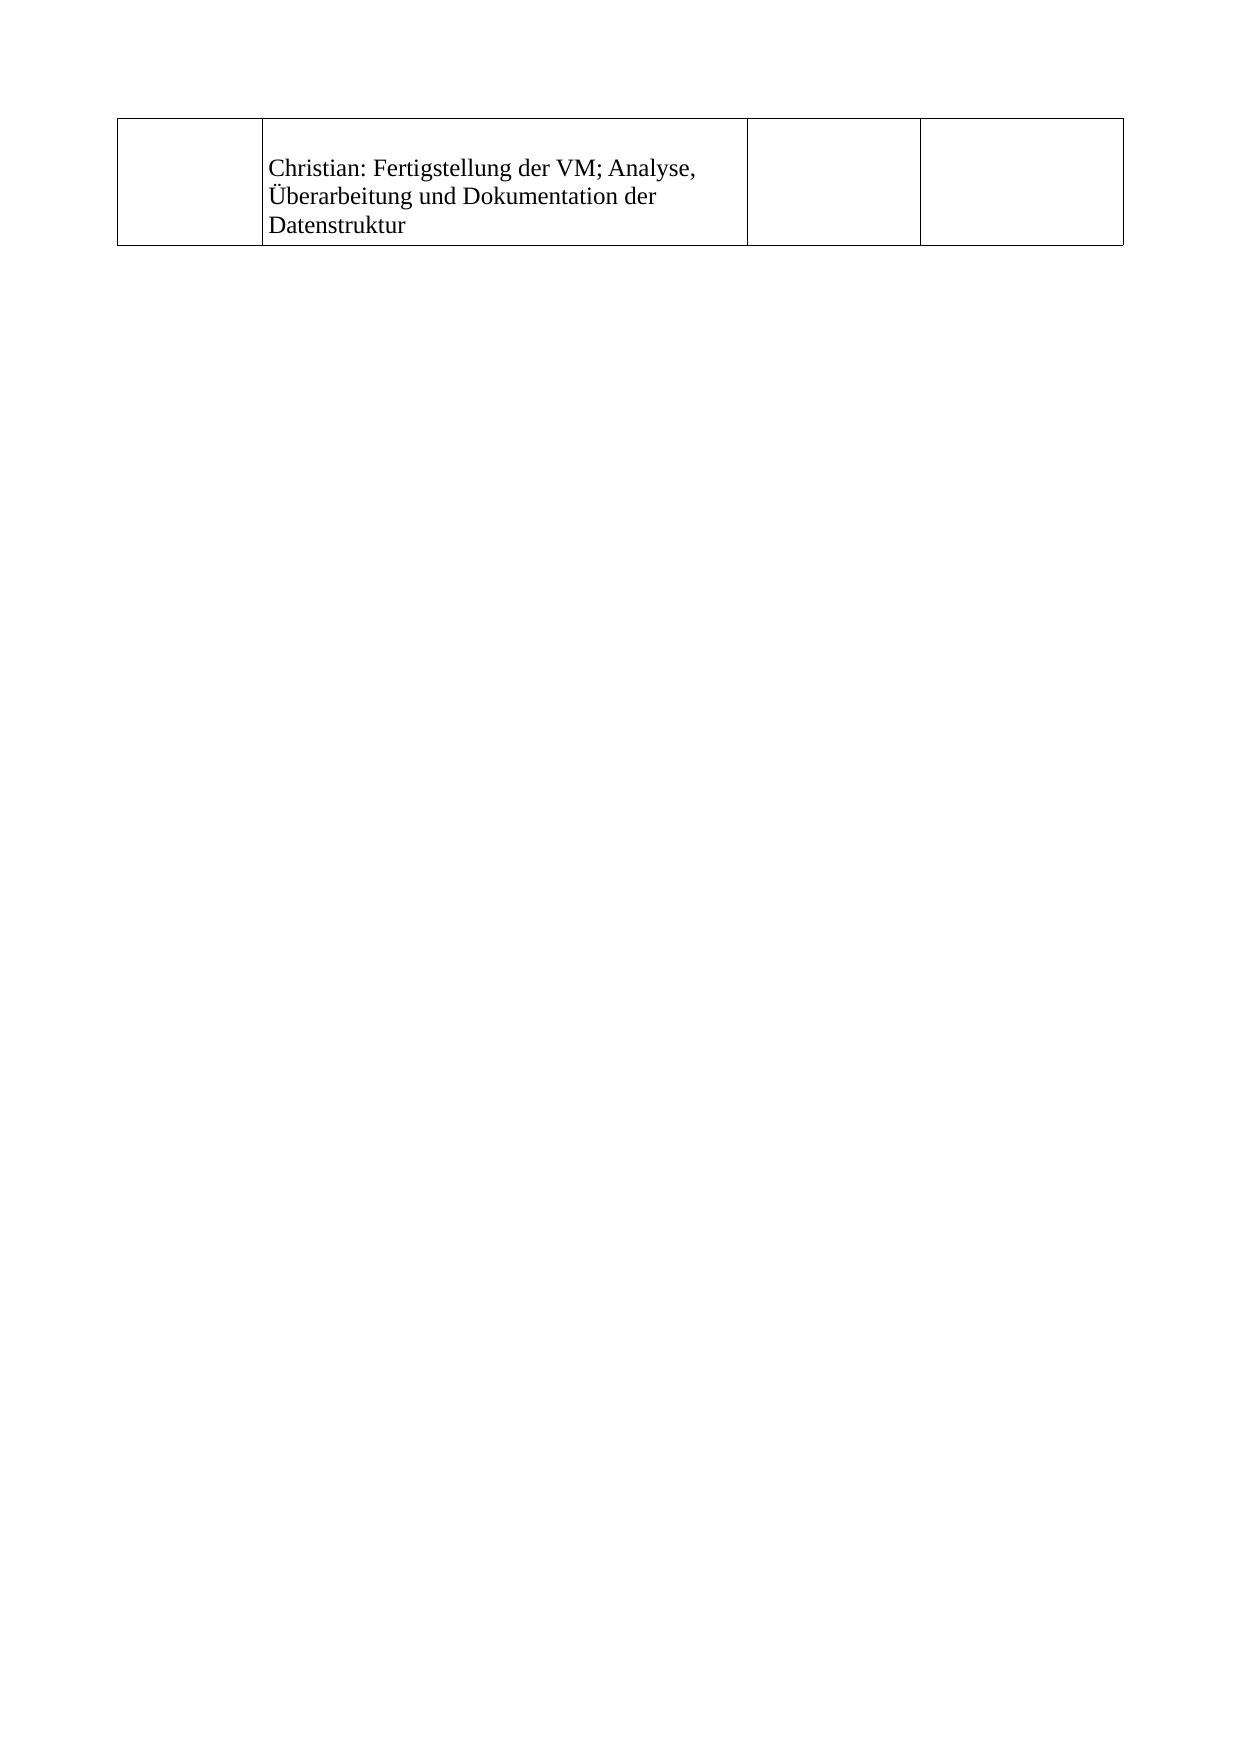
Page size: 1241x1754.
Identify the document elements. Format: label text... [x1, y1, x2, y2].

table_cell [748, 119, 920, 245]
table_cell [118, 119, 262, 245]
table_cell [921, 119, 1123, 245]
table_cell Christian: Fertigstellung der VM; Analyse, Überarbeitung und Dokumentation der Datenstruktur [263, 119, 747, 245]
